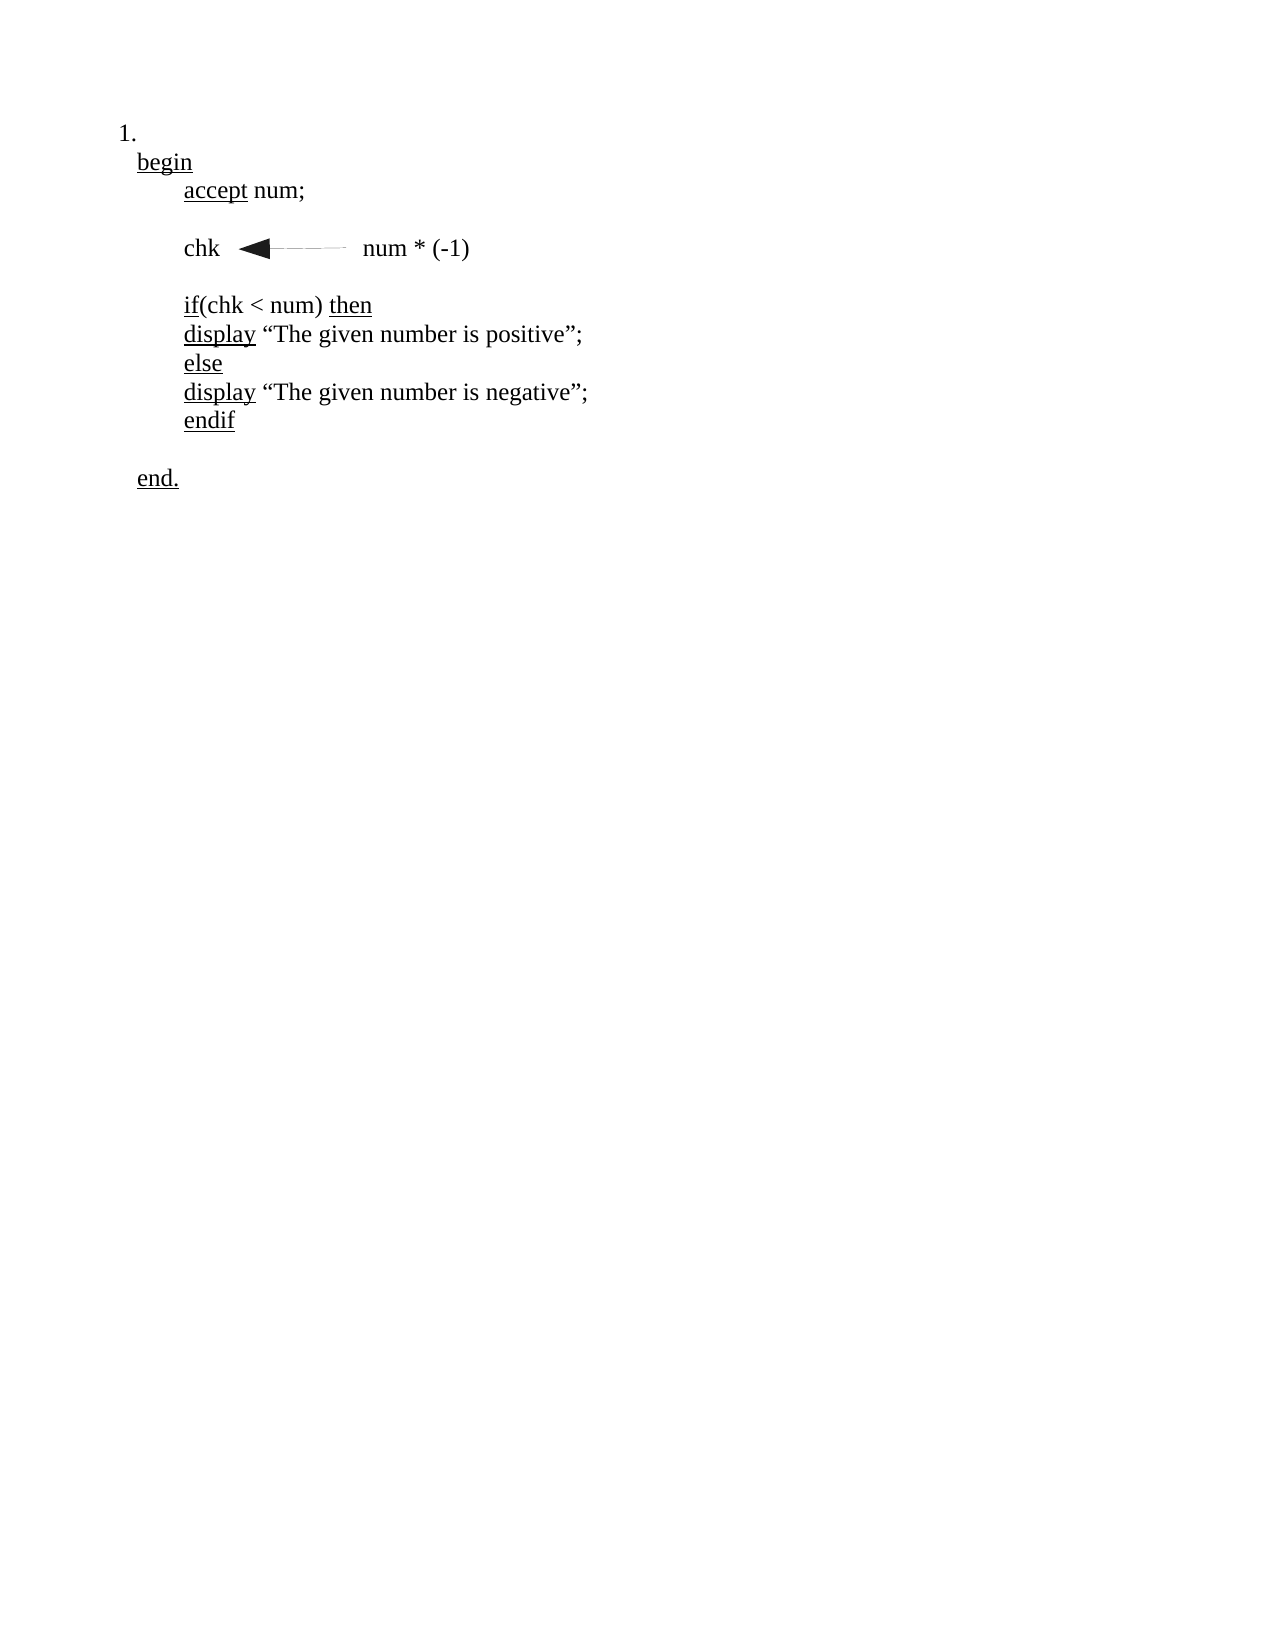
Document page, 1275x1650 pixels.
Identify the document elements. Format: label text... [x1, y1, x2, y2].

text end. [137, 463, 1157, 492]
text display “The given number is negative”; [184, 377, 1157, 406]
text chk num * (-1) [184, 233, 1157, 262]
text accept num; [184, 176, 1157, 204]
text endif [184, 406, 1157, 434]
text begin [137, 147, 1157, 176]
text else [184, 348, 1157, 377]
text if(chk < num) then [184, 291, 1157, 319]
text display “The given number is positive”; [184, 319, 1157, 348]
text 1. [118, 118, 1157, 147]
